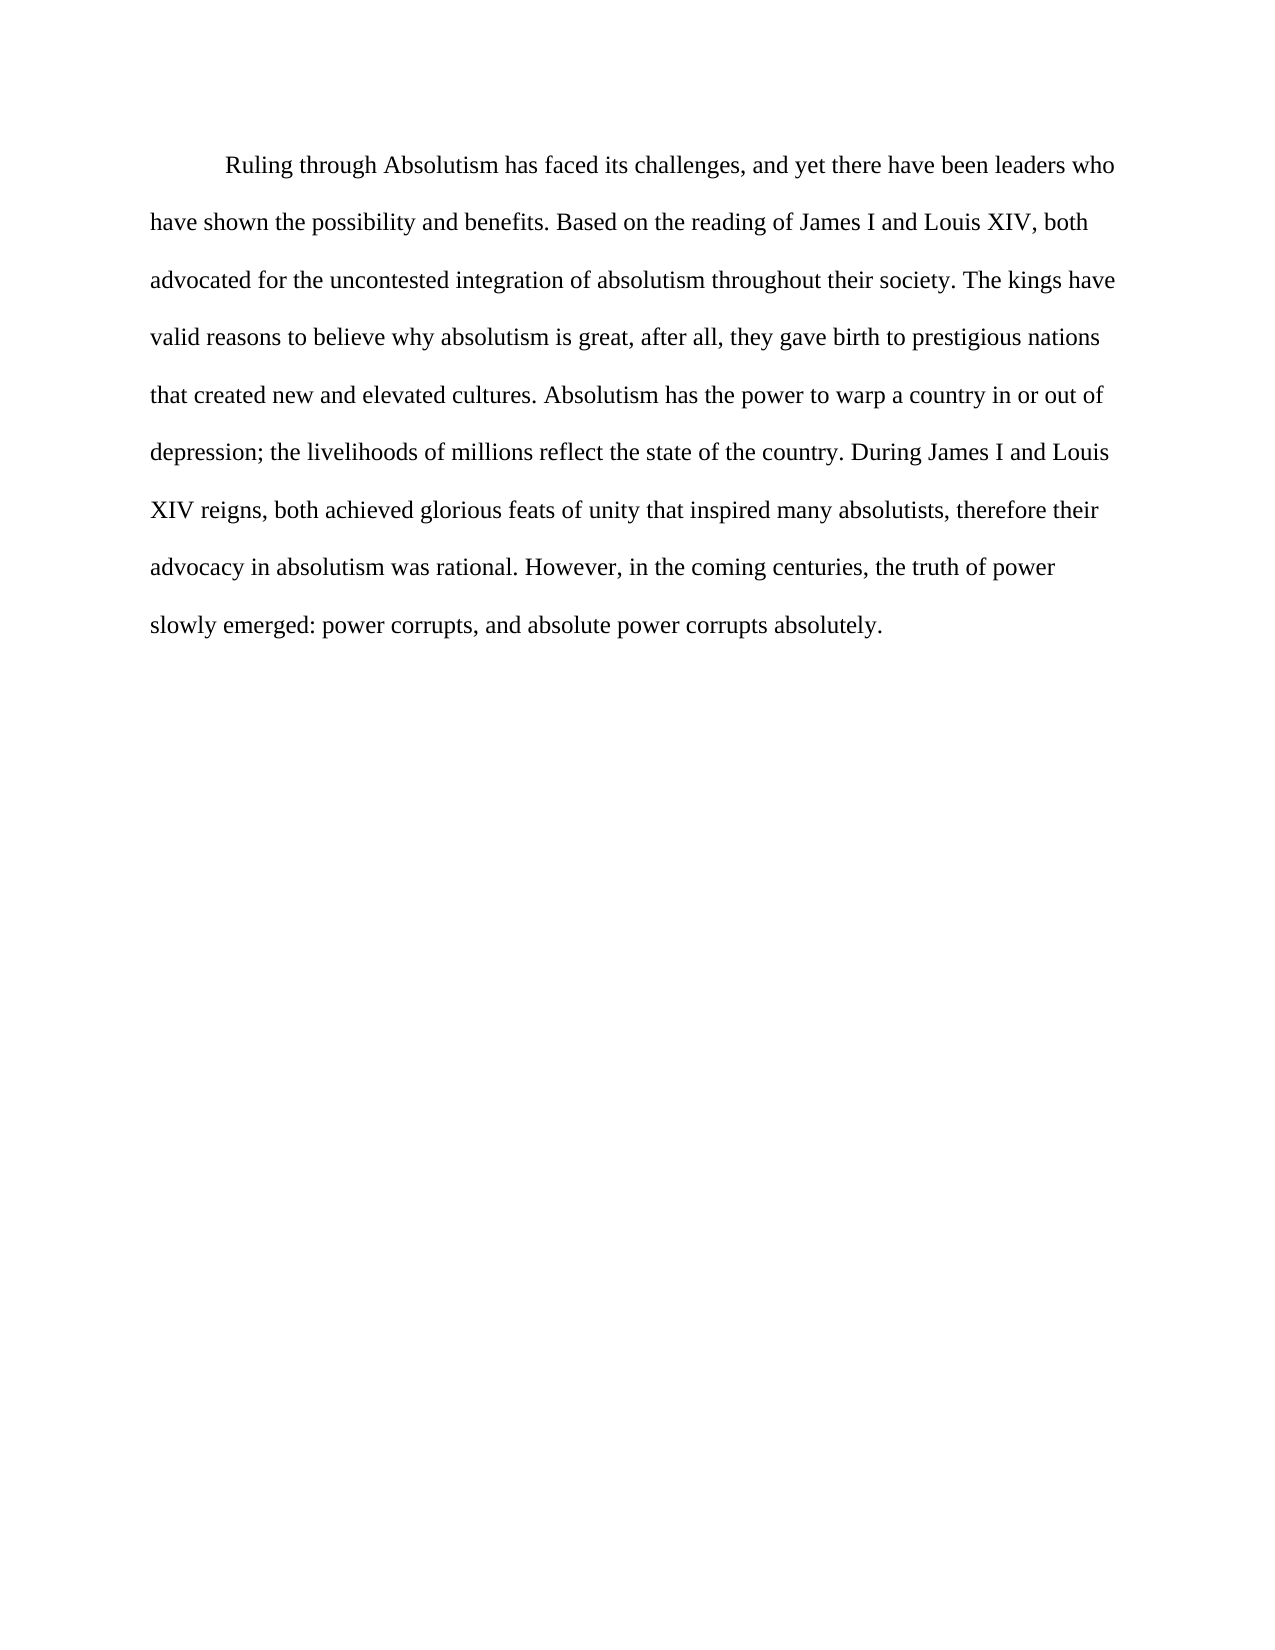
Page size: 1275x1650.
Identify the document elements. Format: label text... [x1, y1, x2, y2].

text Ruling through Absolutism has faced its challenges, and yet there have been leaders who have shown the possibility and benefits. Based on the reading of James I and Louis XIV, both advocated for the uncontested integration of absolutism throughout their society. The kings have valid reasons to believe why absolutism is great, after all, they gave birth to prestigious nations that created new and elevated cultures. Absolutism has the power to warp a country in or out of depression; the livelihoods of millions reflect the state of the country. During James I and Louis XIV reigns, both achieved glorious feats of unity that inspired many absolutists, therefore their advocacy in absolutism was rational. However, in the coming centuries, the truth of power slowly emerged: power corrupts, and absolute power corrupts absolutely. [150, 150, 1125, 639]
